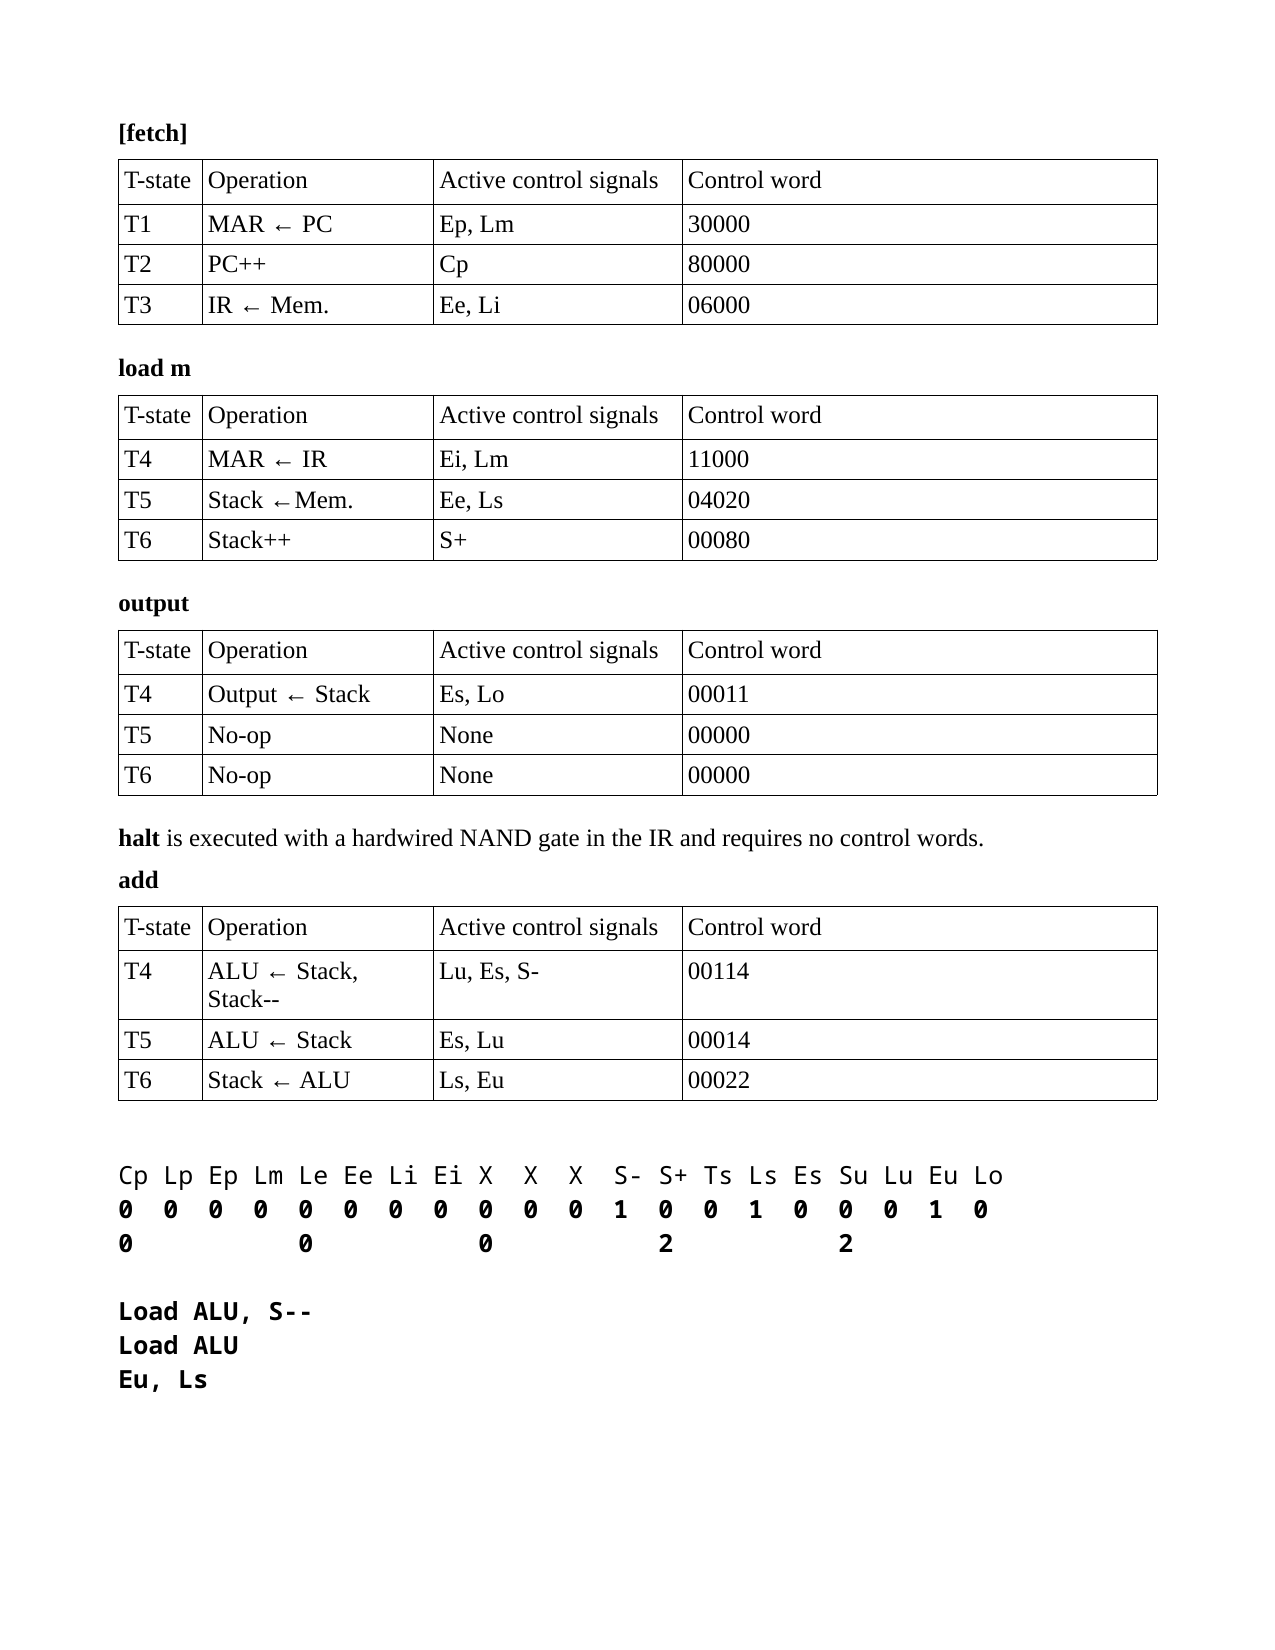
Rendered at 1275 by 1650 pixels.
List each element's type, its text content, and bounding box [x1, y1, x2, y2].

table_cell T3 [119, 285, 202, 324]
table_header T-state [119, 631, 202, 674]
table_cell 00000 [683, 755, 1157, 794]
text [fetch] [118, 118, 1157, 147]
table_cell Lu, Es, S- [434, 951, 682, 1019]
table_cell 00022 [683, 1060, 1157, 1100]
table_cell 04020 [683, 480, 1157, 519]
table_cell T1 [119, 205, 202, 244]
table_cell 00011 [683, 675, 1157, 714]
text add [118, 865, 1157, 893]
table_cell No-op [203, 755, 433, 794]
table_cell Ls, Eu [434, 1060, 682, 1100]
table_cell T2 [119, 245, 202, 284]
table_cell 30000 [683, 205, 1157, 244]
table_cell 80000 [683, 245, 1157, 284]
table_cell 00000 [683, 715, 1157, 754]
table_cell ALU ← Stack, Stack-- [203, 951, 433, 1019]
table_cell Ee, Ls [434, 480, 682, 519]
table_cell 11000 [683, 440, 1157, 479]
table_cell None [434, 715, 682, 754]
table_header T-state [119, 396, 202, 438]
table_cell Ee, Li [434, 285, 682, 324]
text halt is executed with a hardwired NAND gate in the IR and requires no control words. [118, 823, 1157, 852]
table_cell MAR ← IR [203, 440, 433, 479]
table_header Control word [683, 396, 1157, 438]
table_cell T5 [119, 715, 202, 754]
table_cell Output ← Stack [203, 675, 433, 714]
table_header T-state [119, 160, 202, 203]
table_header Control word [683, 160, 1157, 203]
table_cell IR ← Mem. [203, 285, 433, 324]
table_cell T5 [119, 1020, 202, 1059]
table_cell 06000 [683, 285, 1157, 324]
table_cell 00114 [683, 951, 1157, 1019]
table_cell T4 [119, 675, 202, 714]
table_cell T6 [119, 1060, 202, 1100]
table_cell MAR ← PC [203, 205, 433, 244]
table_header Active control signals [434, 907, 682, 950]
text 0 0 0 2 2 [118, 1225, 1157, 1259]
table_cell Stack ←Mem. [203, 480, 433, 519]
table_header Control word [683, 907, 1157, 950]
table_header Operation [203, 160, 433, 203]
table_cell Ei, Lm [434, 440, 682, 479]
text output [118, 588, 1157, 617]
table_cell Ep, Lm [434, 205, 682, 244]
table_cell T4 [119, 440, 202, 479]
table_cell T6 [119, 755, 202, 794]
table_cell Cp [434, 245, 682, 284]
text Load ALU [118, 1328, 1157, 1362]
text Cp Lp Ep Lm Le Ee Li Ei X X X S- S+ Ts Ls Es Su Lu Eu Lo [118, 1157, 1157, 1191]
table_cell 00080 [683, 520, 1157, 559]
table_cell Es, Lo [434, 675, 682, 714]
table_cell No-op [203, 715, 433, 754]
table_cell ALU ← Stack [203, 1020, 433, 1059]
text load m [118, 353, 1157, 382]
table_header Operation [203, 631, 433, 674]
text Load ALU, S-- [118, 1293, 1157, 1328]
table_cell Stack ← ALU [203, 1060, 433, 1100]
table_cell T4 [119, 951, 202, 1019]
table_cell PC++ [203, 245, 433, 284]
table_cell S+ [434, 520, 682, 559]
text Eu, Ls [118, 1362, 1157, 1396]
table_header Active control signals [434, 396, 682, 438]
table_header Control word [683, 631, 1157, 674]
table_header T-state [119, 907, 202, 950]
table_header Active control signals [434, 631, 682, 674]
table_header Operation [203, 396, 433, 438]
table_cell 00014 [683, 1020, 1157, 1059]
table_cell None [434, 755, 682, 794]
table_cell Es, Lu [434, 1020, 682, 1059]
table_cell Stack++ [203, 520, 433, 559]
table_cell T5 [119, 480, 202, 519]
table_header Active control signals [434, 160, 682, 203]
text 0 0 0 0 0 0 0 0 0 0 0 1 0 0 1 0 0 0 1 0 [118, 1191, 1157, 1225]
table_header Operation [203, 907, 433, 950]
table_cell T6 [119, 520, 202, 559]
